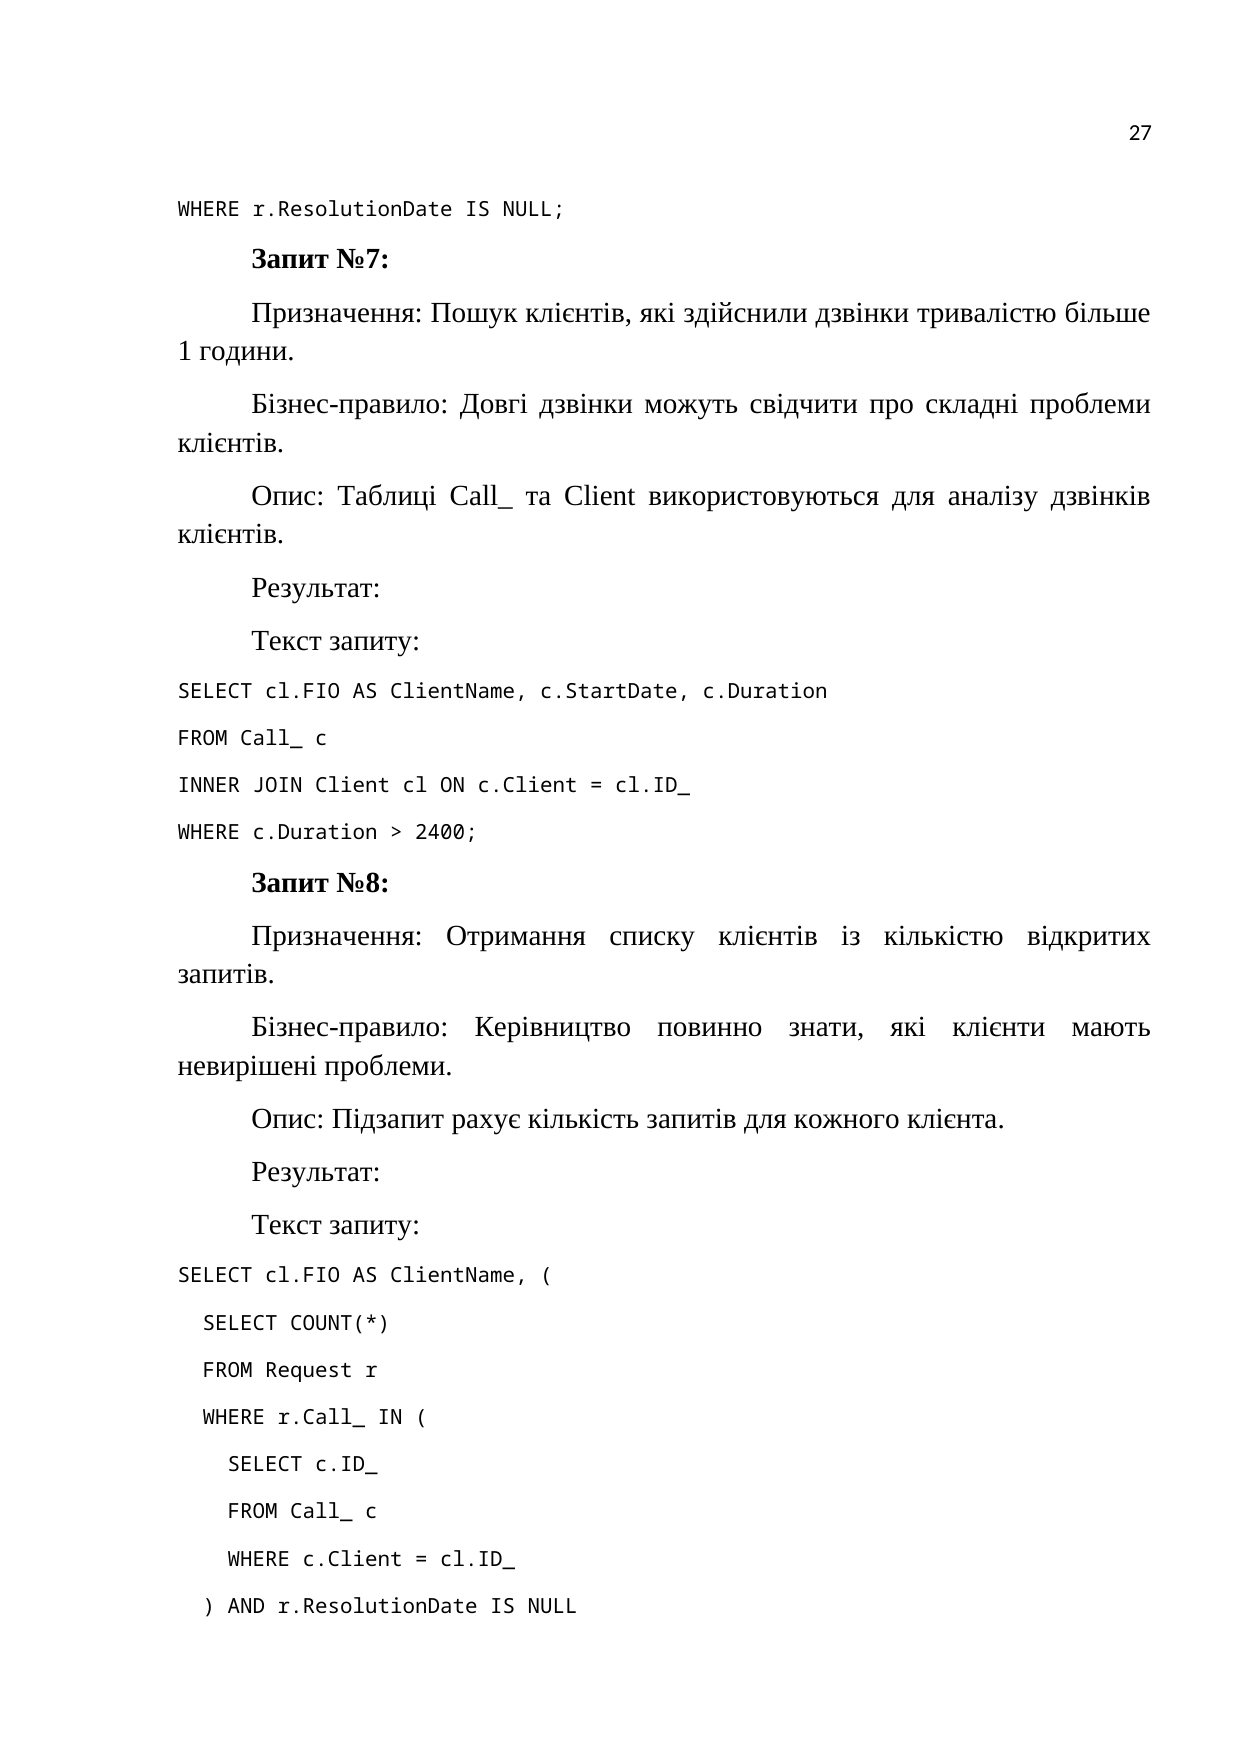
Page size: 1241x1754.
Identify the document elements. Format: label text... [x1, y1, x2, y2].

text WHERE c.Duration > 2400; [177, 817, 1152, 846]
text WHERE c.Client = cl.ID_ [177, 1544, 1152, 1572]
text Текст запиту: [177, 623, 1152, 656]
text SELECT cl.FIO AS ClientName, c.StartDate, c.Duration [177, 676, 1152, 704]
text FROM Request r [177, 1355, 1152, 1383]
text Результат: [177, 570, 1152, 603]
text Запит №7: [177, 242, 1152, 275]
text INNER JOIN Client cl ON c.Client = cl.ID_ [177, 770, 1152, 799]
text Бізнес-правило: Довгі дзвінки можуть свідчити про складні проблеми клієнтів. [177, 386, 1152, 458]
text FROM Call_ c [177, 1496, 1152, 1525]
text WHERE r.ResolutionDate IS NULL; [177, 194, 1152, 223]
text Текст запиту: [177, 1207, 1152, 1241]
text SELECT cl.FIO AS ClientName, ( [177, 1261, 1152, 1289]
text SELECT COUNT(*) [177, 1308, 1152, 1336]
text Бізнес-правило: Керівництво повинно знати, які клієнти мають невирішені проблеми. [177, 1009, 1152, 1082]
text SELECT c.ID_ [177, 1449, 1152, 1478]
text Результат: [177, 1154, 1152, 1188]
text Запит №8: [177, 865, 1152, 898]
text WHERE r.Call_ IN ( [177, 1402, 1152, 1431]
text Призначення: Отримання списку клієнтів із кількістю відкритих запитів. [177, 918, 1152, 990]
text ) AND r.ResolutionDate IS NULL [177, 1591, 1152, 1619]
text Опис: Таблиці Call_ та Client використовуються для аналізу дзвінків клієнтів. [177, 478, 1152, 550]
text FROM Call_ c [177, 723, 1152, 752]
text Призначення: Пошук клієнтів, які здійснили дзвінки тривалістю більше 1 години. [177, 295, 1152, 367]
text Опис: Підзапит рахує кількість запитів для кожного клієнта. [177, 1101, 1152, 1135]
